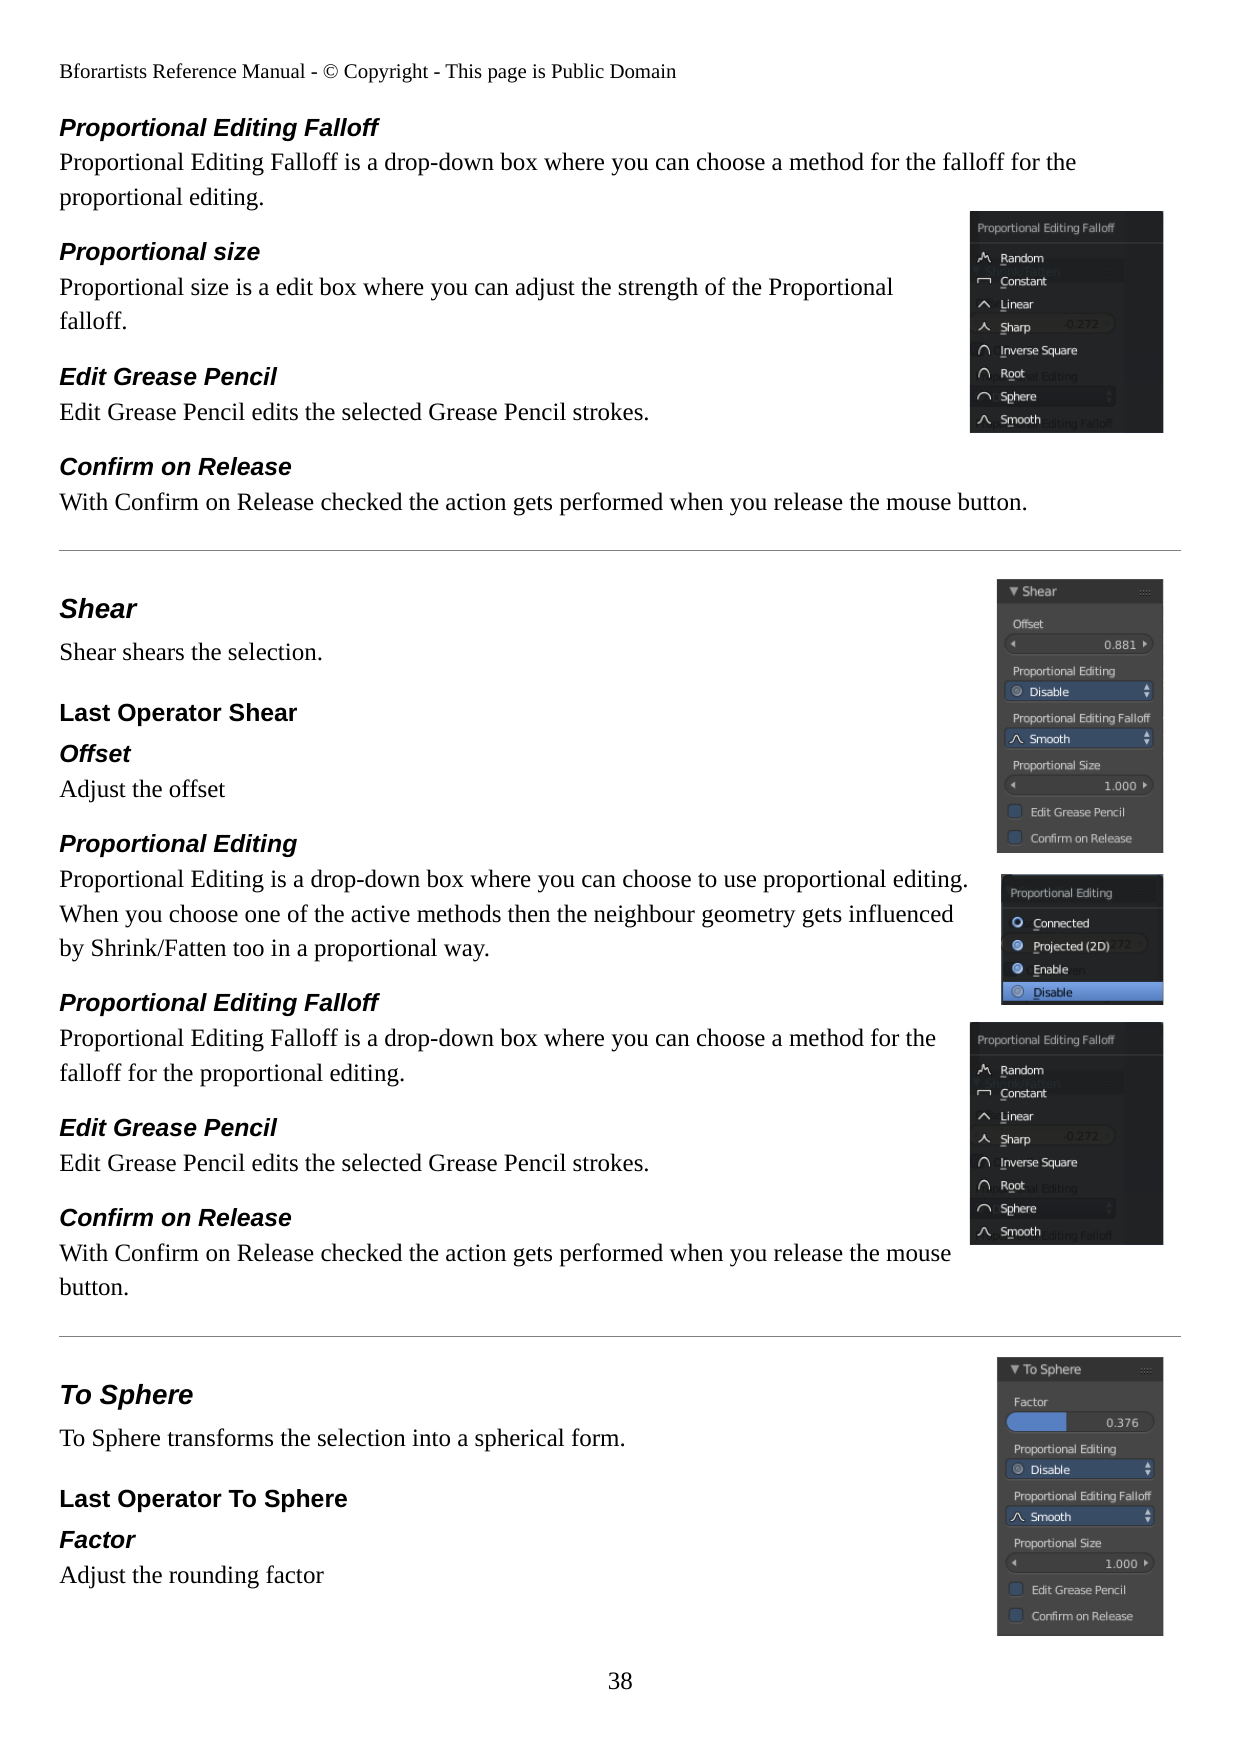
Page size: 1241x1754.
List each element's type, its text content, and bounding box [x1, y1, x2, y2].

text Proportional Editing is a drop-down box where you can choose to use proportional editing. When you choose one of the active methods then the neighbour geometry gets influenced by Shrink/Fatten too in a proportional way. [59, 864, 1181, 962]
text With Confirm on Release checked the action gets performed when you release the mouse button. [59, 1238, 1181, 1301]
subtitle Offset [59, 739, 996, 768]
subtitle Confirm on Release [59, 1203, 969, 1232]
text With Confirm on Release checked the action gets performed when you release the mouse button. [59, 487, 1181, 515]
subtitle [1164, 1484, 1181, 1513]
text Edit Grease Pencil edits the selected Grease Pencil strokes. [59, 1148, 969, 1177]
subtitle [1164, 1203, 1181, 1232]
text Adjust the offset [59, 774, 996, 803]
text Shear shears the selection. [59, 637, 996, 666]
subtitle Edit Grease Pencil [59, 362, 969, 390]
text Adjust the rounding factor [59, 1560, 996, 1589]
subtitle Last Operator To Sphere [59, 1484, 996, 1513]
subtitle Proportional Editing [59, 829, 1181, 858]
text Proportional Editing Falloff is a drop-down box where you can choose a method for the falloff for the proportional editing. [59, 147, 1181, 211]
subtitle [1164, 739, 1181, 768]
subtitle Confirm on Release [59, 452, 1181, 480]
text Proportional Editing Falloff is a drop-down box where you can choose a method for the falloff for the proportional editing. [59, 1023, 969, 1087]
picture [969, 1022, 1164, 1245]
text Proportional size is a edit box where you can adjust the strength of the Proportional falloff. [59, 272, 969, 335]
subtitle Proportional size [59, 237, 969, 266]
subtitle To Sphere [59, 1378, 996, 1410]
subtitle [1164, 1525, 1181, 1554]
subtitle [1164, 592, 1181, 624]
subtitle Proportional Editing Falloff [59, 988, 1181, 1017]
subtitle Proportional Editing Falloff [59, 113, 1181, 141]
subtitle [1164, 698, 1181, 727]
subtitle Last Operator Shear [59, 698, 996, 727]
picture [1001, 874, 1164, 1005]
text To Sphere transforms the selection into a spherical form. [59, 1423, 996, 1451]
picture [969, 211, 1164, 433]
subtitle Edit Grease Pencil [59, 1113, 969, 1142]
picture [996, 579, 1164, 853]
text [1164, 774, 1181, 803]
text Edit Grease Pencil edits the selected Grease Pencil strokes. [59, 397, 969, 425]
subtitle [1164, 362, 1181, 390]
picture [996, 1357, 1164, 1636]
subtitle [1164, 1378, 1181, 1410]
subtitle [1164, 237, 1181, 266]
subtitle Factor [59, 1525, 996, 1554]
subtitle Shear [59, 592, 996, 624]
subtitle [1164, 1113, 1181, 1142]
